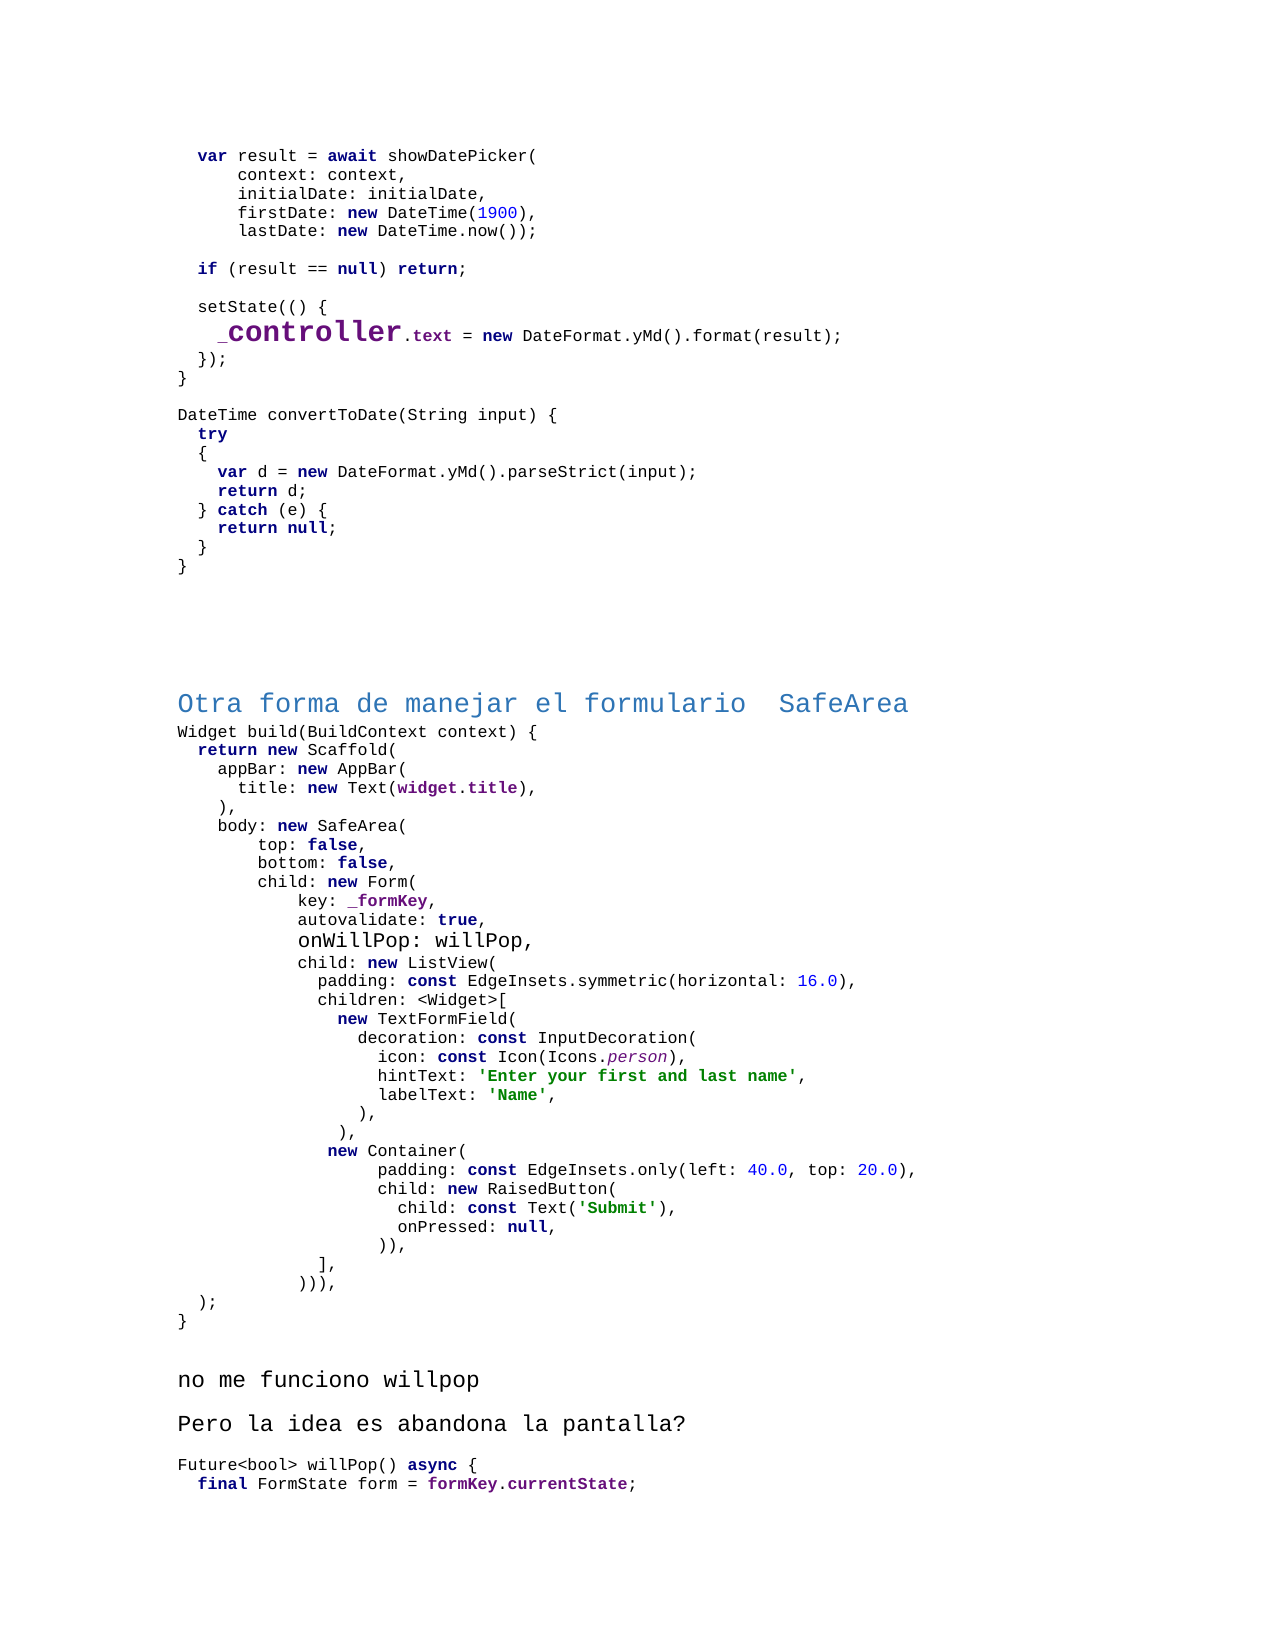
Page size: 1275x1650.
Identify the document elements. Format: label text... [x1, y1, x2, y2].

subtitle Otra forma de manejar el formulario SafeArea [177, 690, 1098, 721]
text child: new ListView( padding: const EdgeInsets.symmetric(horizontal: 16.0), children: <Widget>[ new TextFormField( decoration: const InputDecoration( icon: const Icon(Icons.person), hintText: 'Enter your first and last name', labelText: 'Name', ), ), new Container( padding: const EdgeInsets.only(left: 40.0, top: 20.0), child: new RaisedButton( child: const Text('Submit'), onPressed: null, )), ], ))), ); } [177, 954, 1098, 1331]
text onWillPop: willPop, [177, 931, 1098, 954]
text var result = await showDatePicker( context: context, initialDate: initialDate, firstDate: new DateTime(1900), lastDate: new DateTime.now()); if (result == null) return; setState(() { _controller.text = new DateFormat.yMd().format(result); }); } DateTime convertToDate(String input) { try { var d = new DateFormat.yMd().parseStrict(input); return d; } catch (e) { return null; } } [177, 148, 1098, 577]
text no me funciono willpop [177, 1368, 1098, 1394]
text Future<bool> willPop() async { final FormState form = formKey.currentState; [177, 1457, 1098, 1494]
text Widget build(BuildContext context) { return new Scaffold( appBar: new AppBar( title: new Text(widget.title), ), body: new SafeArea( top: false, bottom: false, child: new Form( key: _formKey, autovalidate: true, [177, 723, 1098, 931]
text Pero la idea es abandona la pantalla? [177, 1412, 1098, 1438]
